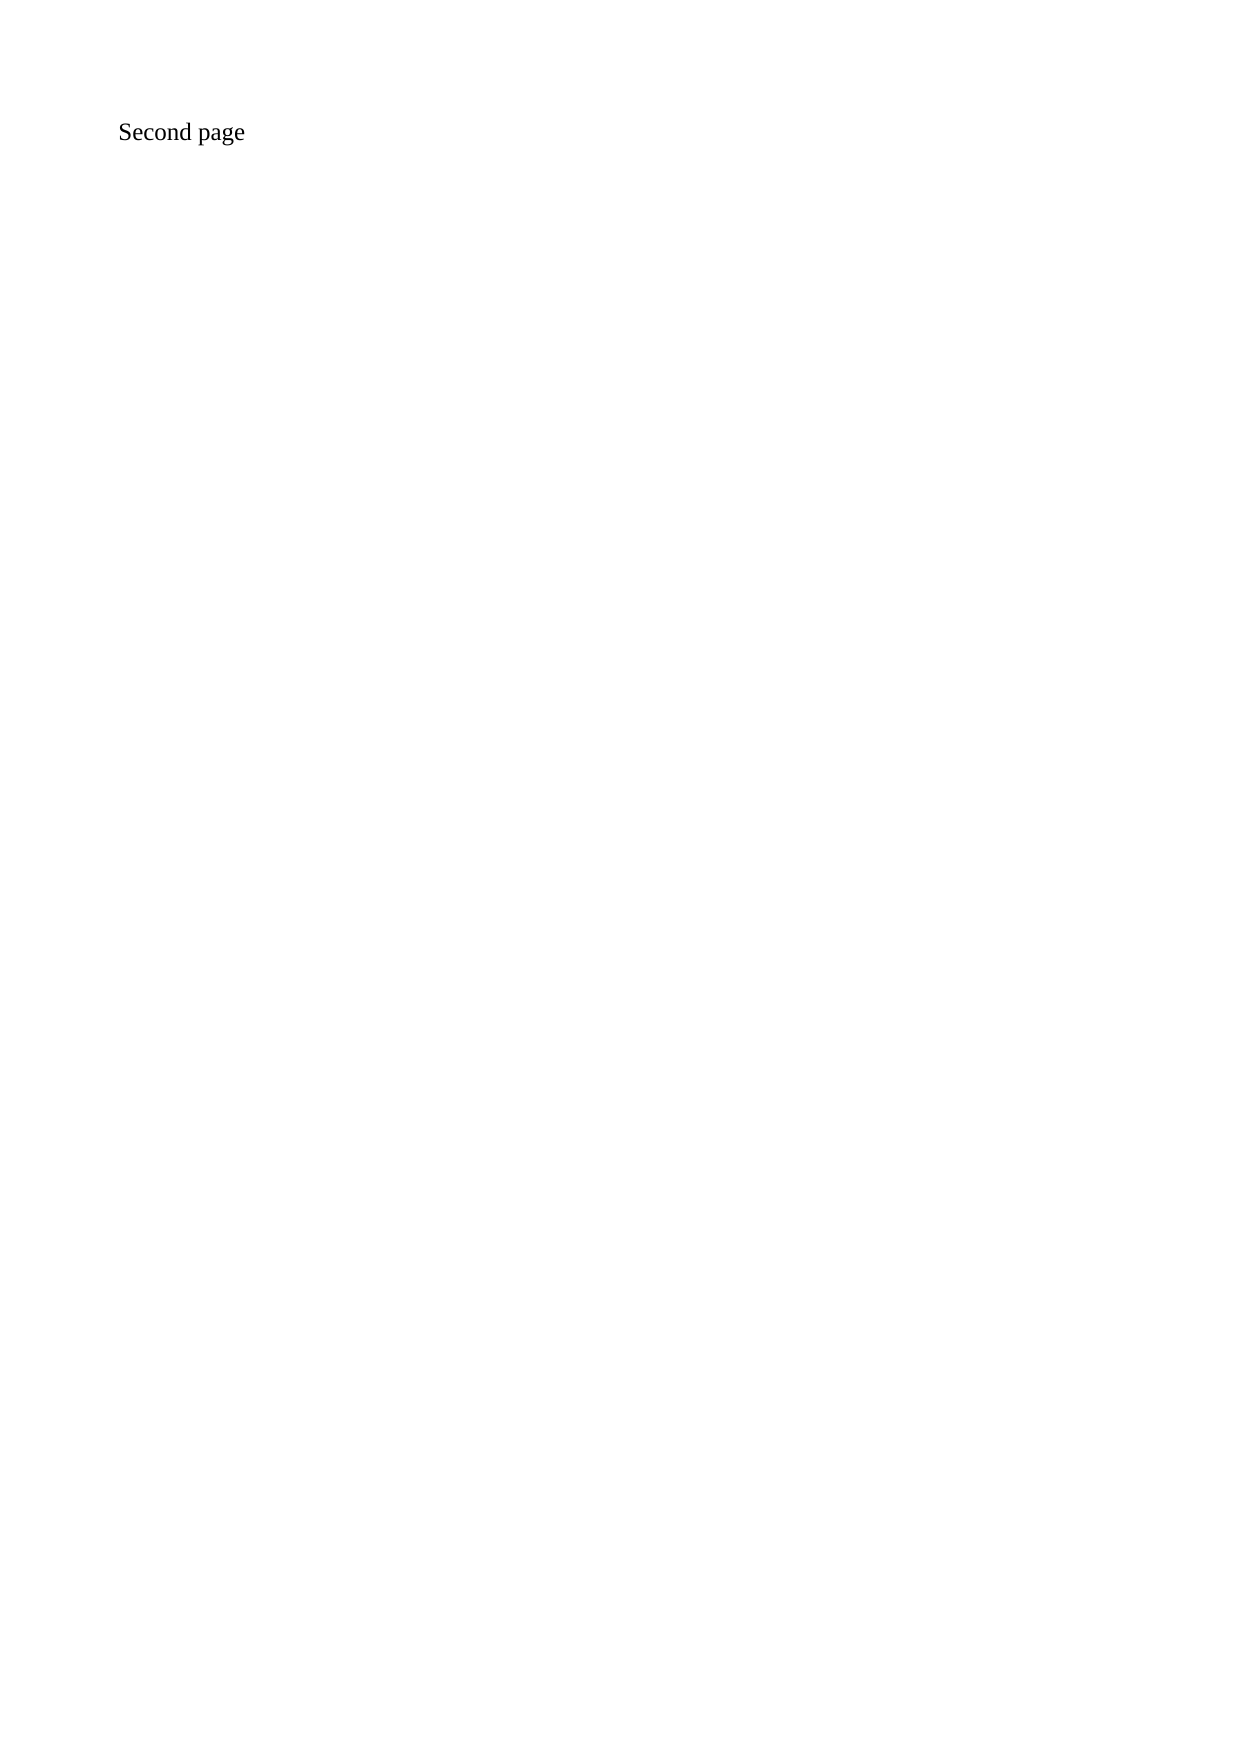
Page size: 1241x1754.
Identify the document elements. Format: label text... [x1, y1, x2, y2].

text Second page [118, 118, 1122, 146]
